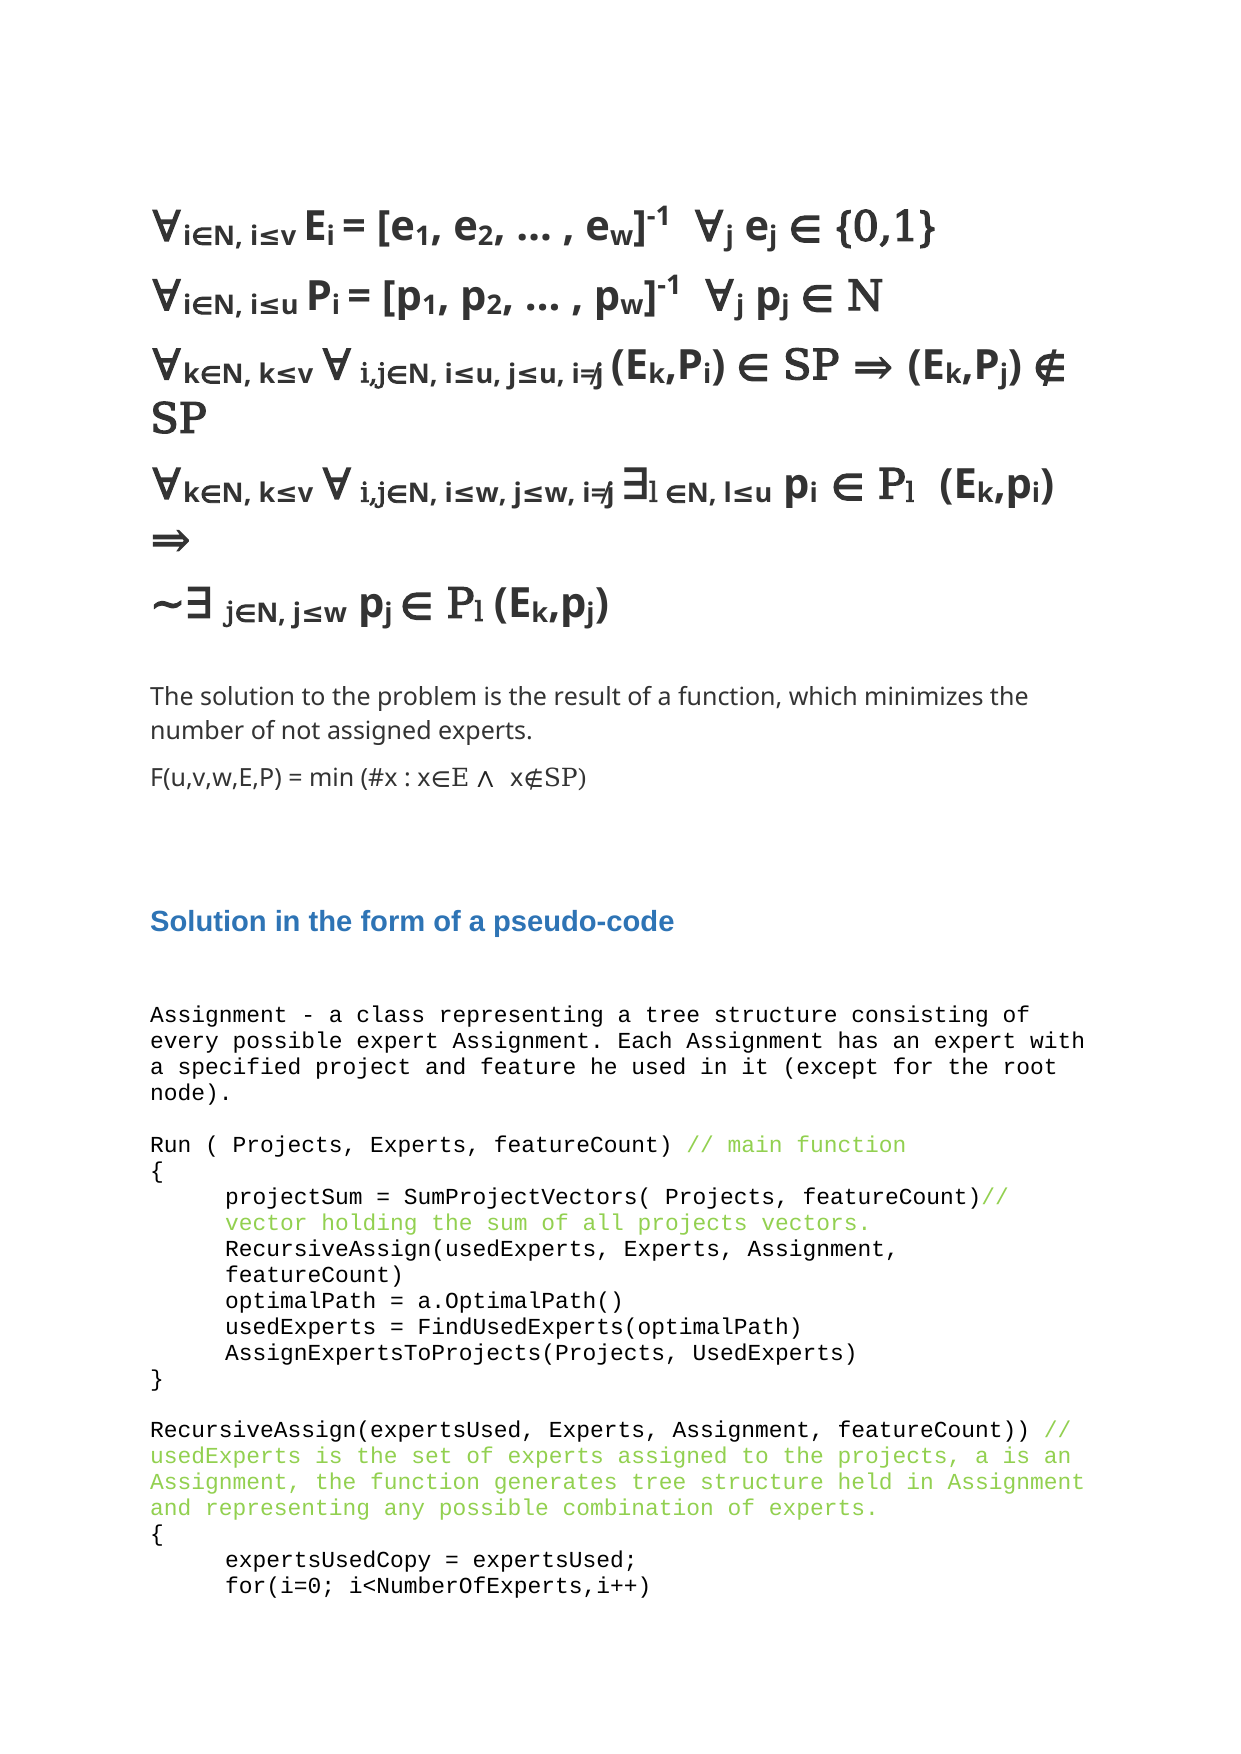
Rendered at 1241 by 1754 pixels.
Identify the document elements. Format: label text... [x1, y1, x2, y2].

text usedExperts = FindUsedExperts(optimalPath) [225, 1315, 1090, 1341]
text RecursiveAssign(usedExperts, Experts, Assignment, featureCount) [225, 1237, 1090, 1289]
text optimalPath = a.OptimalPath() [225, 1289, 1090, 1315]
text Run ( Projects, Experts, featureCount) // main function [150, 1133, 1090, 1159]
text F(u,v,w,E,P) = min (#x : x∈E ∧ x∉SP) [150, 759, 1090, 793]
text ∀k∈N, k≤v ∀ i,j∈N, i≤w, j≤w, i≠j ∃l ∈N, l≤u pi ∈ Pl (Ek,pi) ⇒ [150, 454, 1090, 561]
text } [150, 1367, 1090, 1393]
text RecursiveAssign(expertsUsed, Experts, Assignment, featureCount)) // usedExperts is the set of experts assigned to the projects, a is an Assignment, the function generates tree structure held in Assignment and representing any possible combination of experts. [150, 1419, 1090, 1523]
text Assignment - a class representing a tree structure consisting of every possible expert Assignment. Each Assignment has an expert with a specified project and feature he used in it (except for the root node). [150, 1004, 1090, 1108]
text { [150, 1159, 1090, 1185]
text for(i=0; i<NumberOfExperts,i++) [150, 1574, 1090, 1600]
subtitle Solution in the form of a pseudo-code [150, 903, 1090, 937]
text ∀i∈N, i≤u Pi = [p1, p2, … , pw]-1 ∀j pj ∈ N [150, 265, 1090, 322]
text expertsUsedCopy = expertsUsed; [150, 1548, 1090, 1574]
text ~∃ j∈N, j≤w pj ∈ Pl (Ek,pj) [150, 573, 1090, 630]
text ∀i∈N, i≤v Ei = [e1, e2, … , ew]-1 ∀j ej ∈ {0,1} [150, 196, 1090, 253]
text The solution to the problem is the result of a function, which minimizes the number of not assigned experts. [150, 679, 1090, 747]
text ∀k∈N, k≤v ∀ i,j∈N, i≤u, j≤u, i≠j (Ek,Pi) ∈ SP ⇒ (Ek,Pj) ∉ SP [150, 334, 1090, 441]
text { [150, 1523, 1090, 1548]
text AssignExpertsToProjects(Projects, UsedExperts) [225, 1341, 1090, 1367]
text projectSum = SumProjectVectors( Projects, featureCount)// vector holding the sum of all projects vectors. [225, 1185, 1090, 1237]
